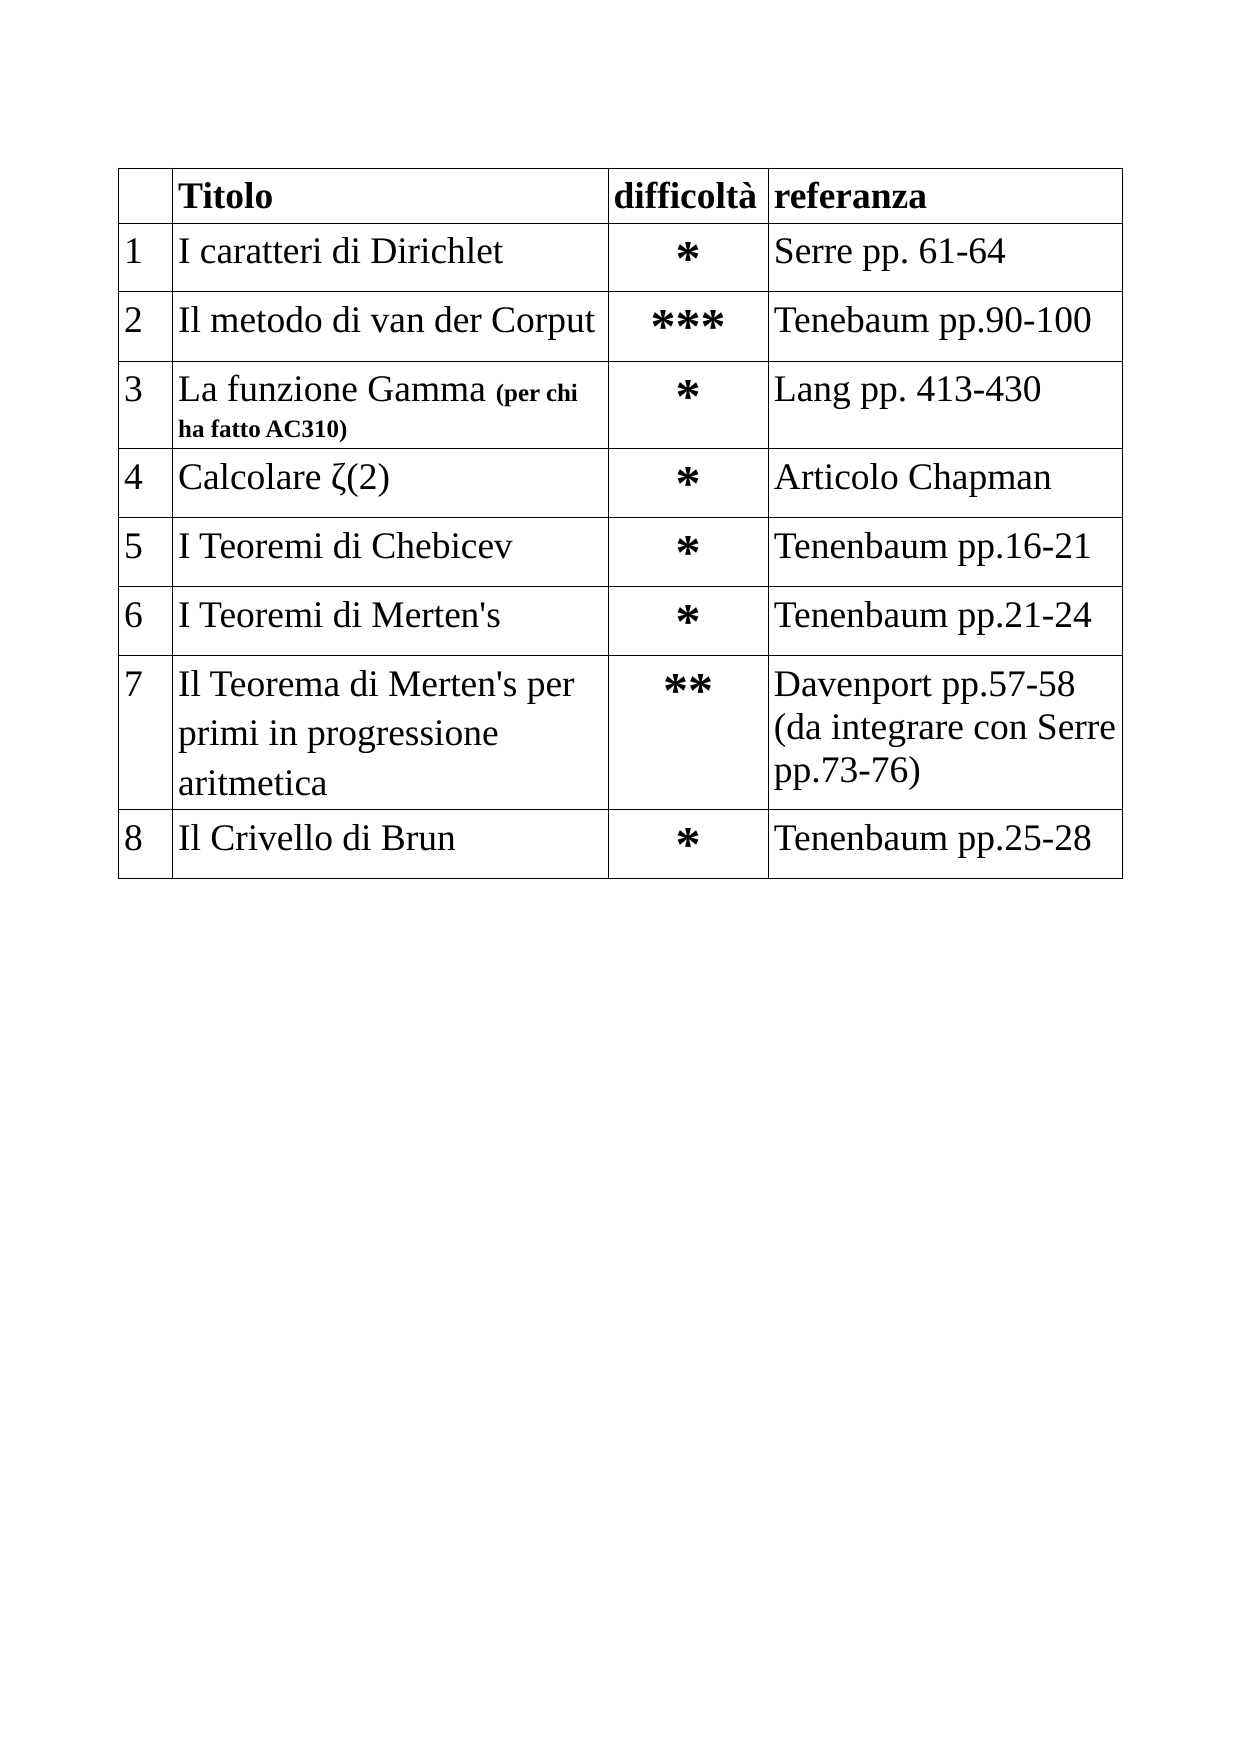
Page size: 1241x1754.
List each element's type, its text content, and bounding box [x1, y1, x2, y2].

table_header [119, 169, 172, 222]
table_cell I caratteri di Dirichlet [173, 224, 608, 291]
table_cell Calcolare ζ(2) [173, 449, 608, 517]
table_cell 3 [119, 362, 172, 448]
table_cell I Teoremi di Chebicev [173, 518, 608, 586]
table_cell Davenport pp.57-58 (da integrare con Serre pp.73-76) [769, 656, 1122, 809]
table_cell *** [609, 292, 768, 361]
table_cell 1 [119, 224, 172, 291]
table_cell * [609, 518, 768, 586]
table_header Titolo [173, 169, 608, 222]
table_cell * [609, 810, 768, 878]
table_cell 8 [119, 810, 172, 878]
table_cell I Teoremi di Merten's [173, 587, 608, 655]
table_cell Articolo Chapman [769, 449, 1122, 517]
table_cell Serre pp. 61-64 [769, 224, 1122, 291]
table_cell 5 [119, 518, 172, 586]
table_cell * [609, 449, 768, 517]
table_cell Tenebaum pp.90-100 [769, 292, 1122, 361]
table_cell * [609, 362, 768, 448]
table_cell * [609, 224, 768, 291]
table_cell 6 [119, 587, 172, 655]
table_cell Lang pp. 413-430 [769, 362, 1122, 448]
table_cell Il Teorema di Merten's per primi in progressione aritmetica [173, 656, 608, 809]
table_cell Il Crivello di Brun [173, 810, 608, 878]
table_header referanza [769, 169, 1122, 222]
table_cell Tenenbaum pp.21-24 [769, 587, 1122, 655]
table_cell La funzione Gamma (per chi ha fatto AC310) [173, 362, 608, 448]
table_cell Tenenbaum pp.25-28 [769, 810, 1122, 878]
table_cell 7 [119, 656, 172, 809]
table_cell Il metodo di van der Corput [173, 292, 608, 361]
table_cell 4 [119, 449, 172, 517]
table_cell 2 [119, 292, 172, 361]
table_cell ** [609, 656, 768, 809]
table_cell Tenenbaum pp.16-21 [769, 518, 1122, 586]
table_cell * [609, 587, 768, 655]
table_header difficoltà [609, 169, 768, 222]
